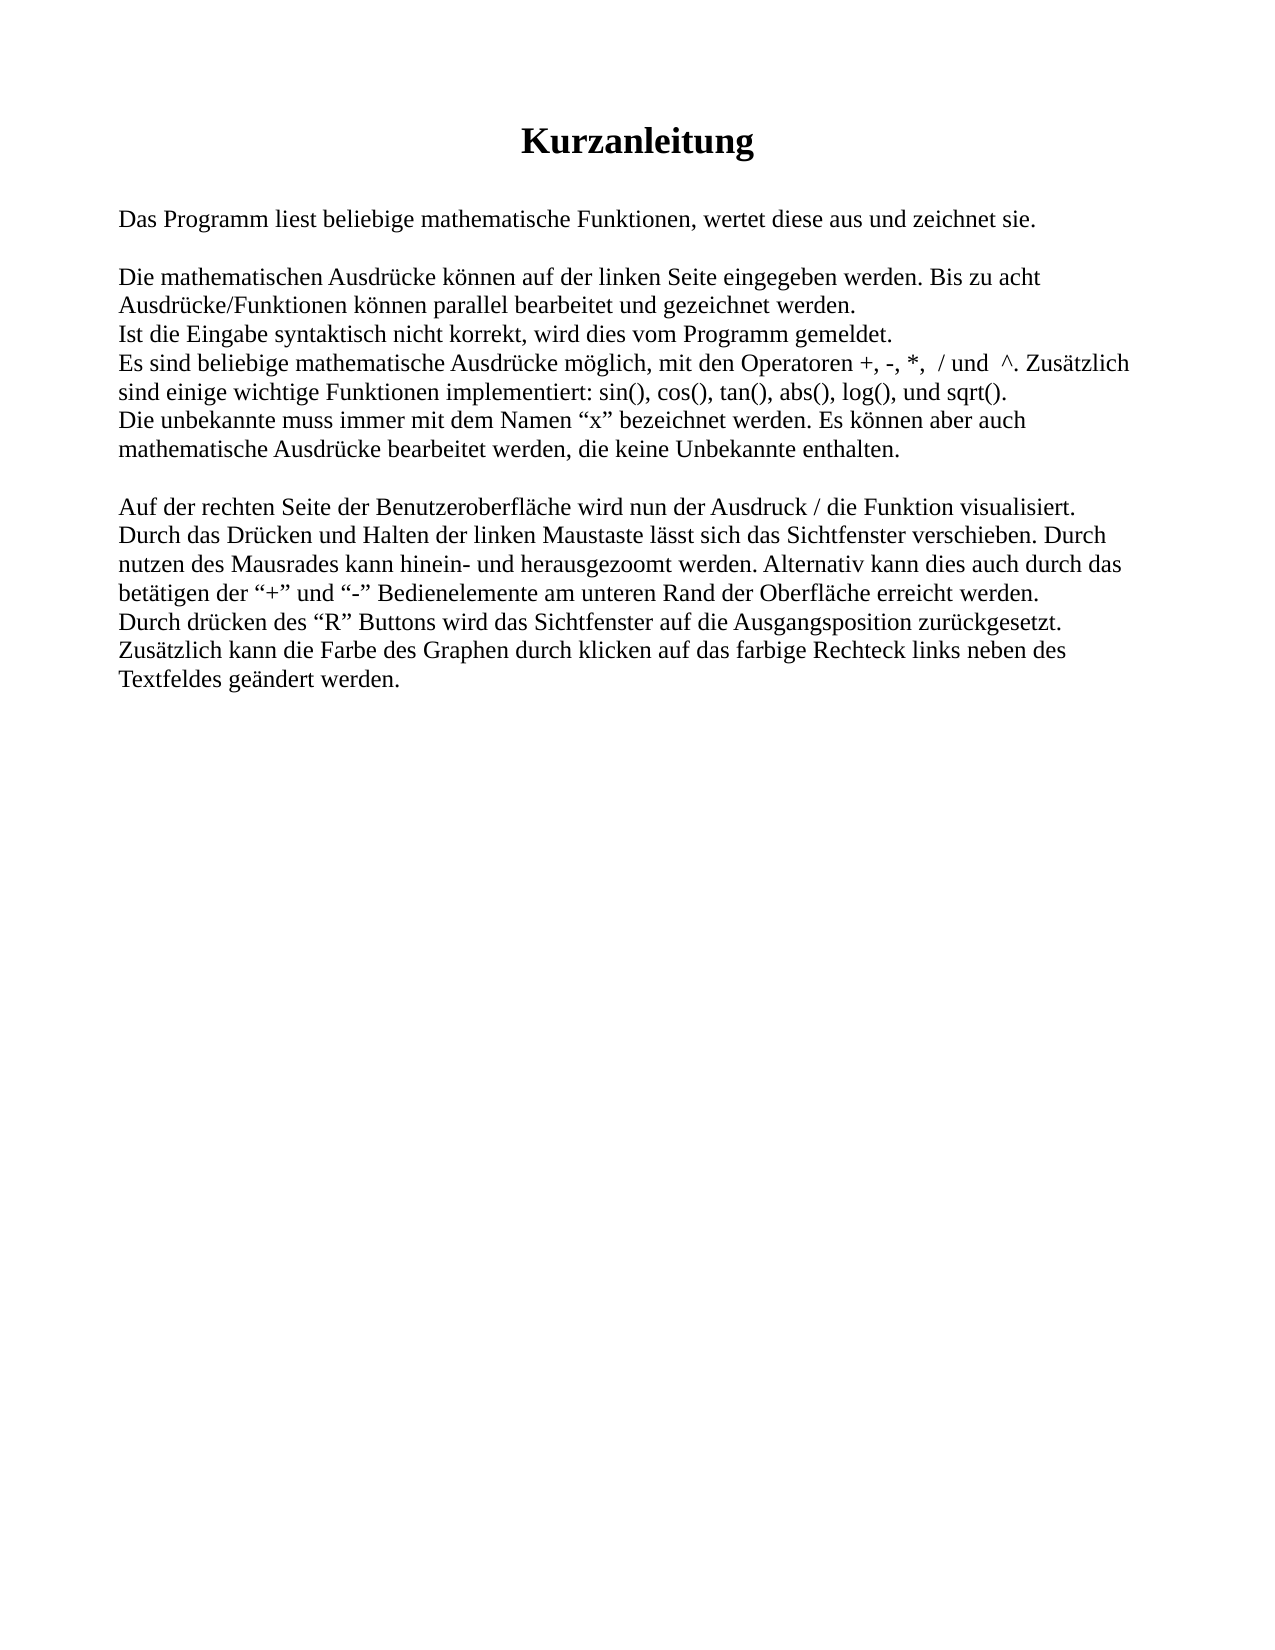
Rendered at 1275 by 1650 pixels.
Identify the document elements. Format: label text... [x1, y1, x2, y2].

text Es sind beliebige mathematische Ausdrücke möglich, mit den Operatoren +, -, *, / und ^. Zusätzlich sind einige wichtige Funktionen implementiert: sin(), cos(), tan(), abs(), log(), und sqrt(). [118, 348, 1157, 406]
text Zusätzlich kann die Farbe des Graphen durch klicken auf das farbige Rechteck links neben des Textfeldes geändert werden. [118, 636, 1157, 693]
text Ist die Eingabe syntaktisch nicht korrekt, wird dies vom Programm gemeldet. [118, 319, 1157, 348]
text Das Programm liest beliebige mathematische Funktionen, wertet diese aus und zeichnet sie. [118, 204, 1157, 233]
text Durch das Drücken und Halten der linken Maustaste lässt sich das Sichtfenster verschieben. Durch nutzen des Mausrades kann hinein- und herausgezoomt werden. Alternativ kann dies auch durch das betätigen der “+” und “-” Bedienelemente am unteren Rand der Oberfläche erreicht werden. [118, 521, 1157, 607]
text Auf der rechten Seite der Benutzeroberfläche wird nun der Ausdruck / die Funktion visualisiert. [118, 492, 1157, 521]
text Die mathematischen Ausdrücke können auf der linken Seite eingegeben werden. Bis zu acht Ausdrücke/Funktionen können parallel bearbeitet und gezeichnet werden. [118, 262, 1157, 319]
text Kurzanleitung [118, 118, 1157, 161]
text Die unbekannte muss immer mit dem Namen “x” bezeichnet werden. Es können aber auch mathematische Ausdrücke bearbeitet werden, die keine Unbekannte enthalten. [118, 406, 1157, 463]
text Durch drücken des “R” Buttons wird das Sichtfenster auf die Ausgangsposition zurückgesetzt. [118, 607, 1157, 636]
